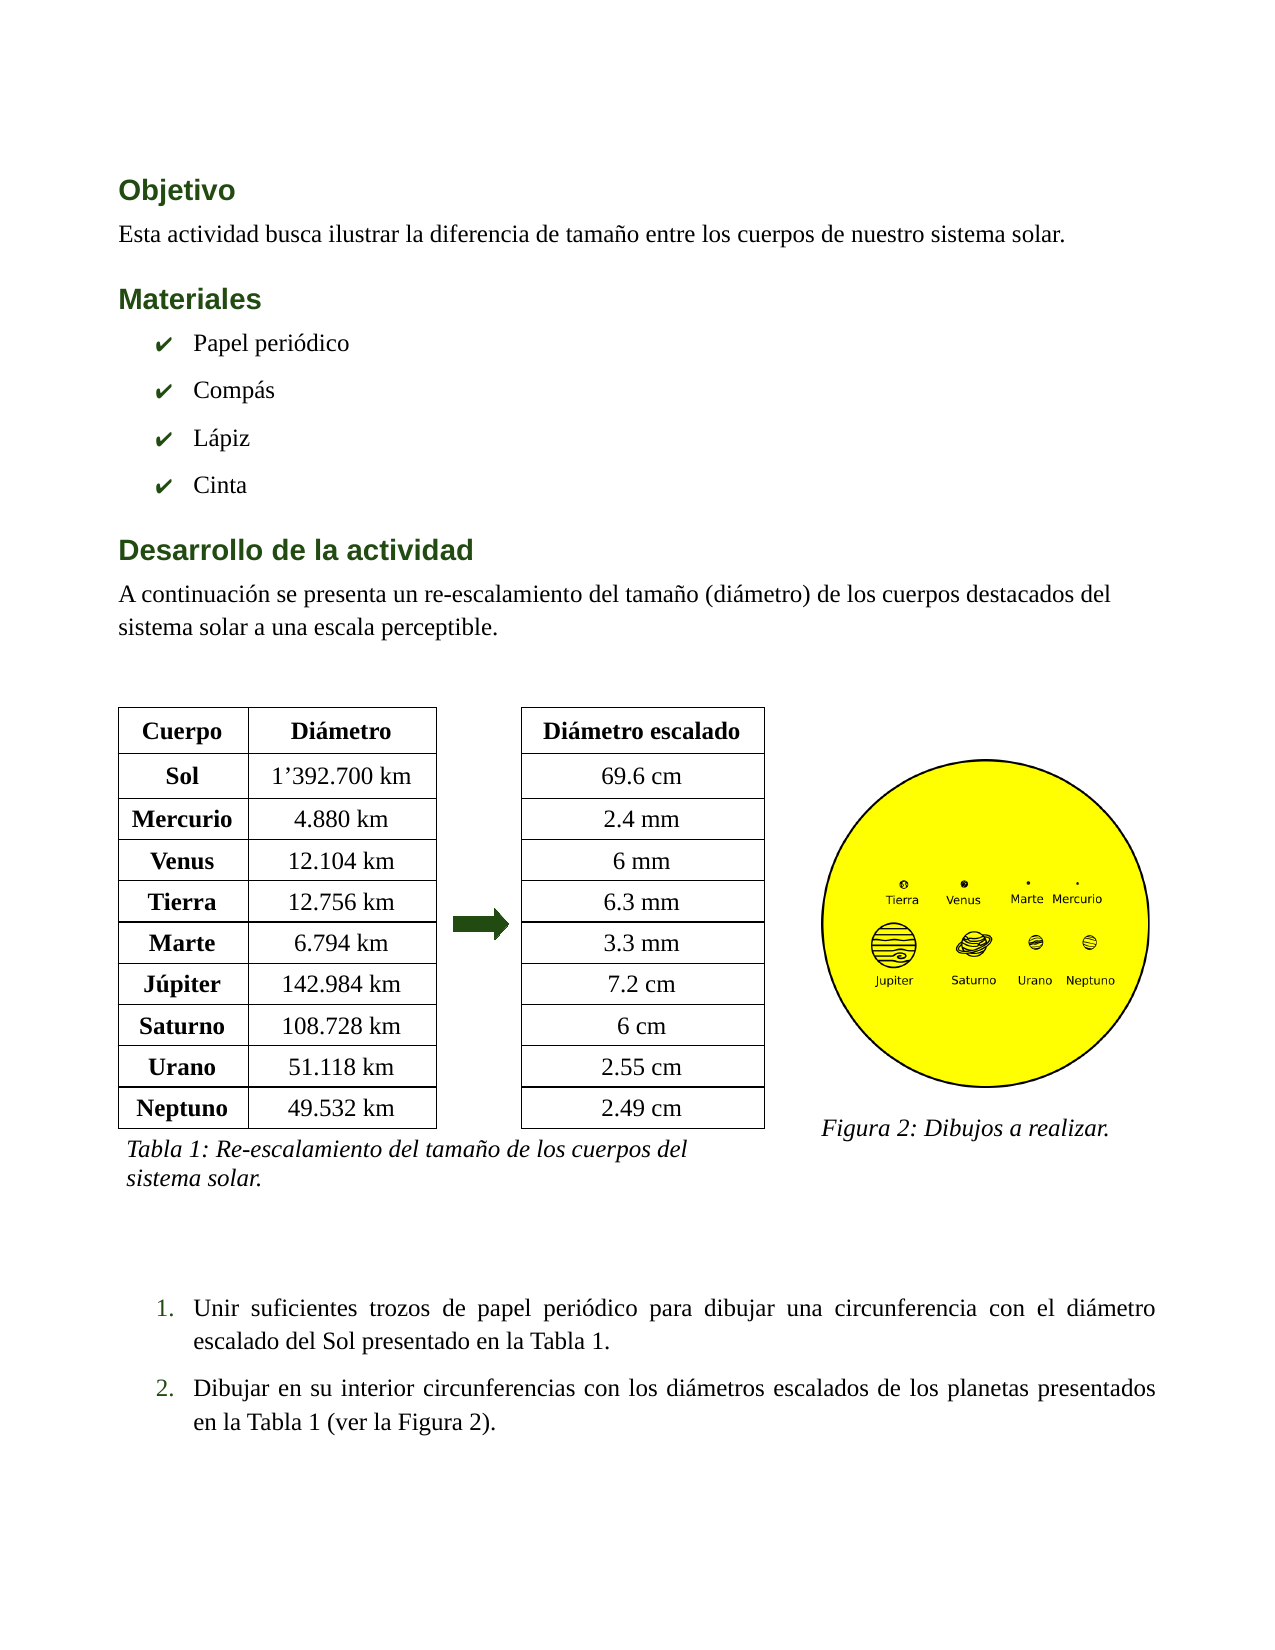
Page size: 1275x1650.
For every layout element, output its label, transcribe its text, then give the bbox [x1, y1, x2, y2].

table_cell [437, 753, 521, 798]
list Cinta [156, 471, 1157, 499]
table_cell [437, 1004, 521, 1045]
table_cell 69.6 cm [522, 754, 764, 798]
table_cell Mercurio [119, 799, 248, 839]
table_cell 108.728 km [249, 1005, 436, 1045]
table_header [437, 707, 521, 752]
text A continuación se presenta un re-escalamiento del tamaño (diámetro) de los cuerpos destacados del sistema solar a una escala perceptible. [118, 579, 1157, 641]
list Papel periódico [156, 328, 1157, 357]
table_cell Venus [119, 840, 248, 880]
table_header Cuerpo [119, 708, 248, 752]
table_header Diámetro [249, 708, 436, 752]
table_header Cuerpo [821, 747, 1149, 759]
table_cell 51.118 km [249, 1046, 436, 1086]
subtitle Objetivo [118, 173, 1157, 207]
table_cell Marte [119, 923, 248, 963]
table_cell 6 mm [522, 840, 764, 880]
table_cell 6 cm [522, 1005, 764, 1045]
text Esta actividad busca ilustrar la diferencia de tamaño entre los cuerpos de nuestro sistema solar. [118, 219, 1157, 248]
table_cell Tierra [119, 881, 248, 921]
table_cell 4.880 km [249, 799, 436, 839]
table_cell [437, 880, 521, 963]
table_cell 2.55 cm [522, 1046, 764, 1086]
table_cell Neptuno [119, 1088, 248, 1128]
table_cell [437, 1045, 521, 1086]
table_cell 49.532 km [249, 1088, 436, 1128]
list Lápiz [156, 423, 1157, 452]
table_header Cuerpo [821, 1088, 1149, 1142]
table_cell Sol [119, 754, 248, 798]
table_cell 2.4 mm [522, 799, 764, 839]
table_cell [437, 1086, 521, 1128]
table_cell 6.794 km [249, 923, 436, 963]
table_cell [437, 798, 521, 839]
table_cell 12.756 km [249, 881, 436, 921]
subtitle Materiales [118, 282, 1157, 315]
table_cell Júpiter [119, 964, 248, 1004]
list Unir suficientes trozos de papel periódico para dibujar una circunferencia con el diámetro escalado del Sol presentado en la Tabla 1. [156, 1293, 1157, 1355]
table_cell Urano [119, 1046, 248, 1086]
table_cell 6.3 mm [522, 881, 764, 921]
table_cell 2.49 cm [522, 1088, 764, 1128]
table_cell 1’392.700 km [249, 754, 436, 798]
picture [821, 759, 1150, 1088]
table_cell 12.104 km [249, 840, 436, 880]
table_cell [437, 963, 521, 1004]
table_cell Saturno [119, 1005, 248, 1045]
list Compás [156, 375, 1157, 404]
table_cell 7.2 cm [522, 964, 764, 1004]
table_cell [437, 839, 521, 880]
table_cell 3.3 mm [522, 923, 764, 963]
table_header Diámetro escalado [522, 708, 764, 752]
list Dibujar en su interior circunferencias con los diámetros escalados de los planetas presentados en la Tabla 1 (ver la Figura 2). [156, 1373, 1157, 1435]
table_cell Tabla 1: Re-escalamiento del tamaño de los cuerpos del sistema solar. [118, 1128, 764, 1198]
table_cell 142.984 km [249, 964, 436, 1004]
subtitle Desarrollo de la actividad [118, 533, 1157, 567]
